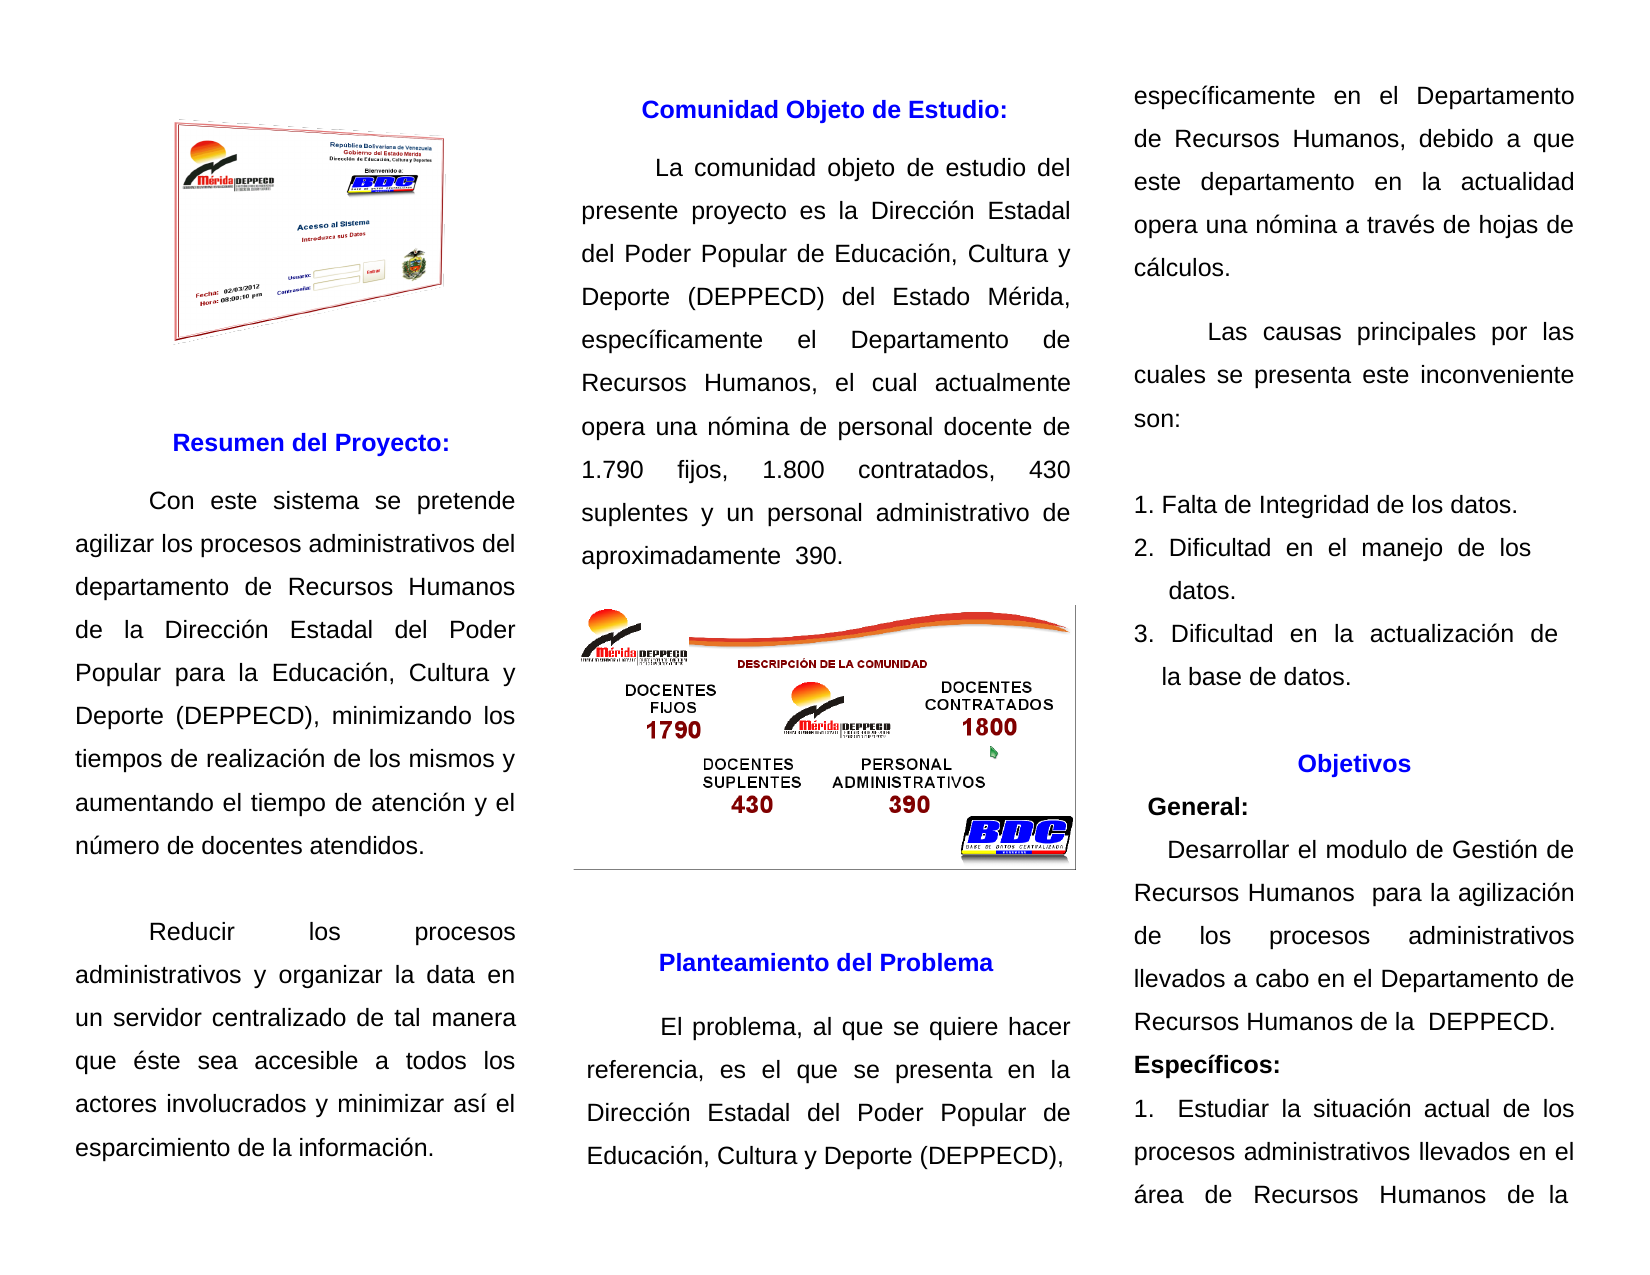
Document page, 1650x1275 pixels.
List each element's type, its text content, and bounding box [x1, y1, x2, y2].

text 2. Dificultad en el manejo de los datos. [1134, 533, 1575, 605]
text Planteamiento del Problema [581, 948, 1071, 977]
text El problema, al que se quiere hacer referencia, es el que se presenta en la Dirección Estadal del Poder Popular de Educación, Cultura y Deporte (DEPPECD), [586, 1012, 1071, 1170]
text General: [1134, 792, 1575, 821]
text La comunidad objeto de estudio del presente proyecto es la Dirección Estadal del Poder Popular de Educación, Cultura y Deporte (DEPPECD) del Estado Mérida, específicamente el Departamento de Recursos Humanos, el cual actualmente opera una nómina de personal docente de 1.790 fijos, 1.800 contratados, 430 suplentes y un personal administrativo de aproximadamente 390. [581, 153, 1071, 570]
picture [76, 95, 547, 371]
text Resumen del Proyecto: [75, 428, 547, 457]
text Con este sistema se pretende agilizar los procesos administrativos del departamento de Recursos Humanos de la Dirección Estadal del Poder Popular para la Educación, Cultura y Deporte (DEPPECD), minimizando los tiempos de realización de los mismos y aumentando el tiempo de atención y el número de docentes atendidos. [75, 486, 516, 859]
text Las causas principales por las cuales se presenta este inconveniente son: [1134, 317, 1575, 432]
text 1. Falta de Integridad de los datos. [1134, 490, 1575, 519]
text Comunidad Objeto de Estudio: [547, 95, 1102, 124]
text Desarrollar el modulo de Gestión de Recursos Humanos para la agilización de los procesos administrativos llevados a cabo en el Departamento de Recursos Humanos de la DEPPECD. [1134, 835, 1575, 1036]
picture [573, 605, 1076, 870]
text específicamente en el Departamento de Recursos Humanos, debido a que este departamento en la actualidad opera una nómina a través de hojas de cálculos. [1134, 38, 1575, 282]
list Estudiar la situación actual de los procesos administrativos llevados en el área de Recursos Humanos de la [1134, 1094, 1575, 1209]
text Objetivos [1134, 749, 1575, 777]
text Reducir los procesos administrativos y organizar la data en un servidor centralizado de tal manera que éste sea accesible a todos los actores involucrados y minimizar así el esparcimiento de la información. [75, 917, 516, 1161]
text Específicos: [1134, 1051, 1575, 1079]
text 3. Dificultad en la actualización de la base de datos. [1134, 619, 1575, 691]
